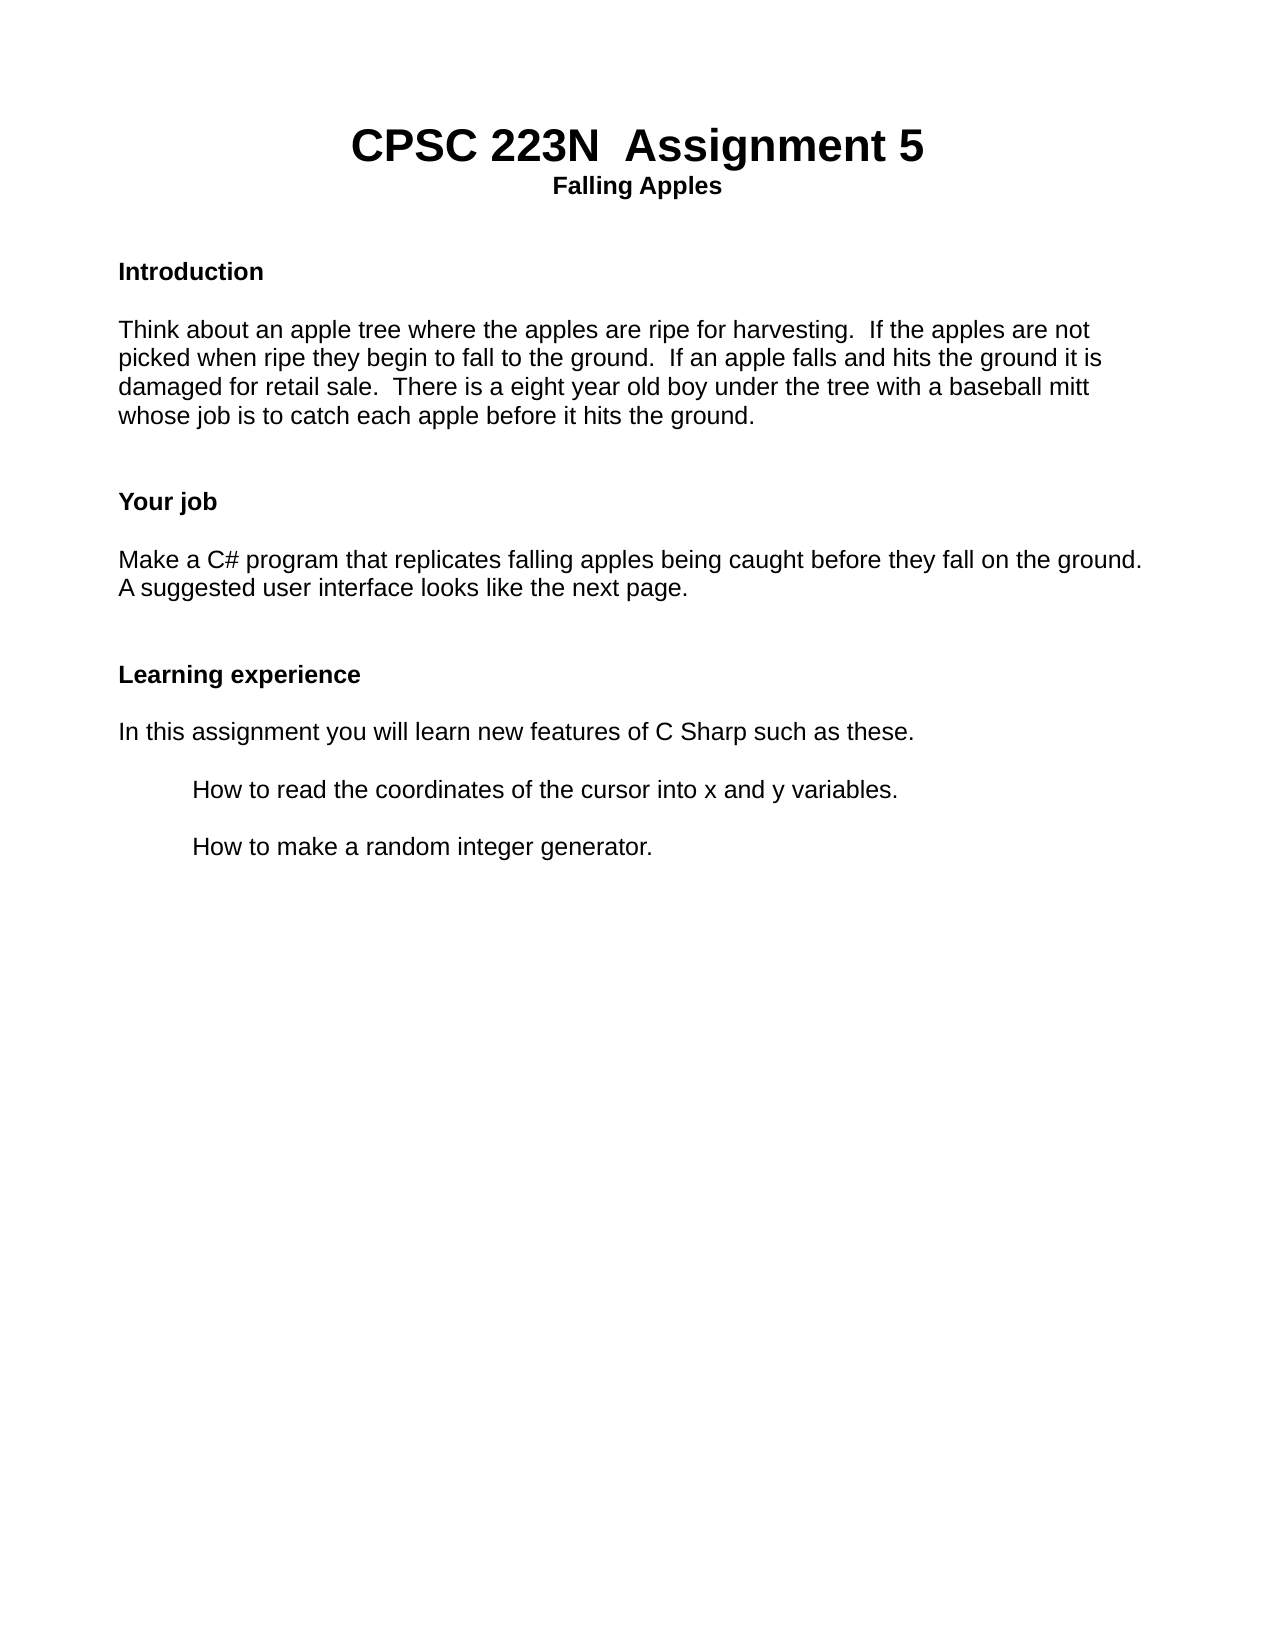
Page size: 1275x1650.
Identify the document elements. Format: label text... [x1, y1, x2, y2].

text How to make a random integer generator. [118, 832, 1157, 861]
text Falling Apples [118, 171, 1157, 199]
text Make a C# program that replicates falling apples being caught before they fall on the ground. A suggested user interface looks like the next page. [118, 544, 1157, 602]
text Introduction [118, 257, 1157, 286]
text CPSC 223N Assignment 5 [118, 118, 1157, 171]
text Think about an apple tree where the apples are ripe for harvesting. If the apples are not picked when ripe they begin to fall to the ground. If an apple falls and hits the ground it is damaged for retail sale. There is a eight year old boy under the tree with a baseball mitt whose job is to catch each apple before it hits the ground. [118, 314, 1157, 429]
text Your job [118, 487, 1157, 516]
text Learning experience [118, 659, 1157, 688]
text In this assignment you will learn new features of C Sharp such as these. [118, 717, 1157, 746]
text How to read the coordinates of the cursor into x and y variables. [118, 774, 1157, 803]
